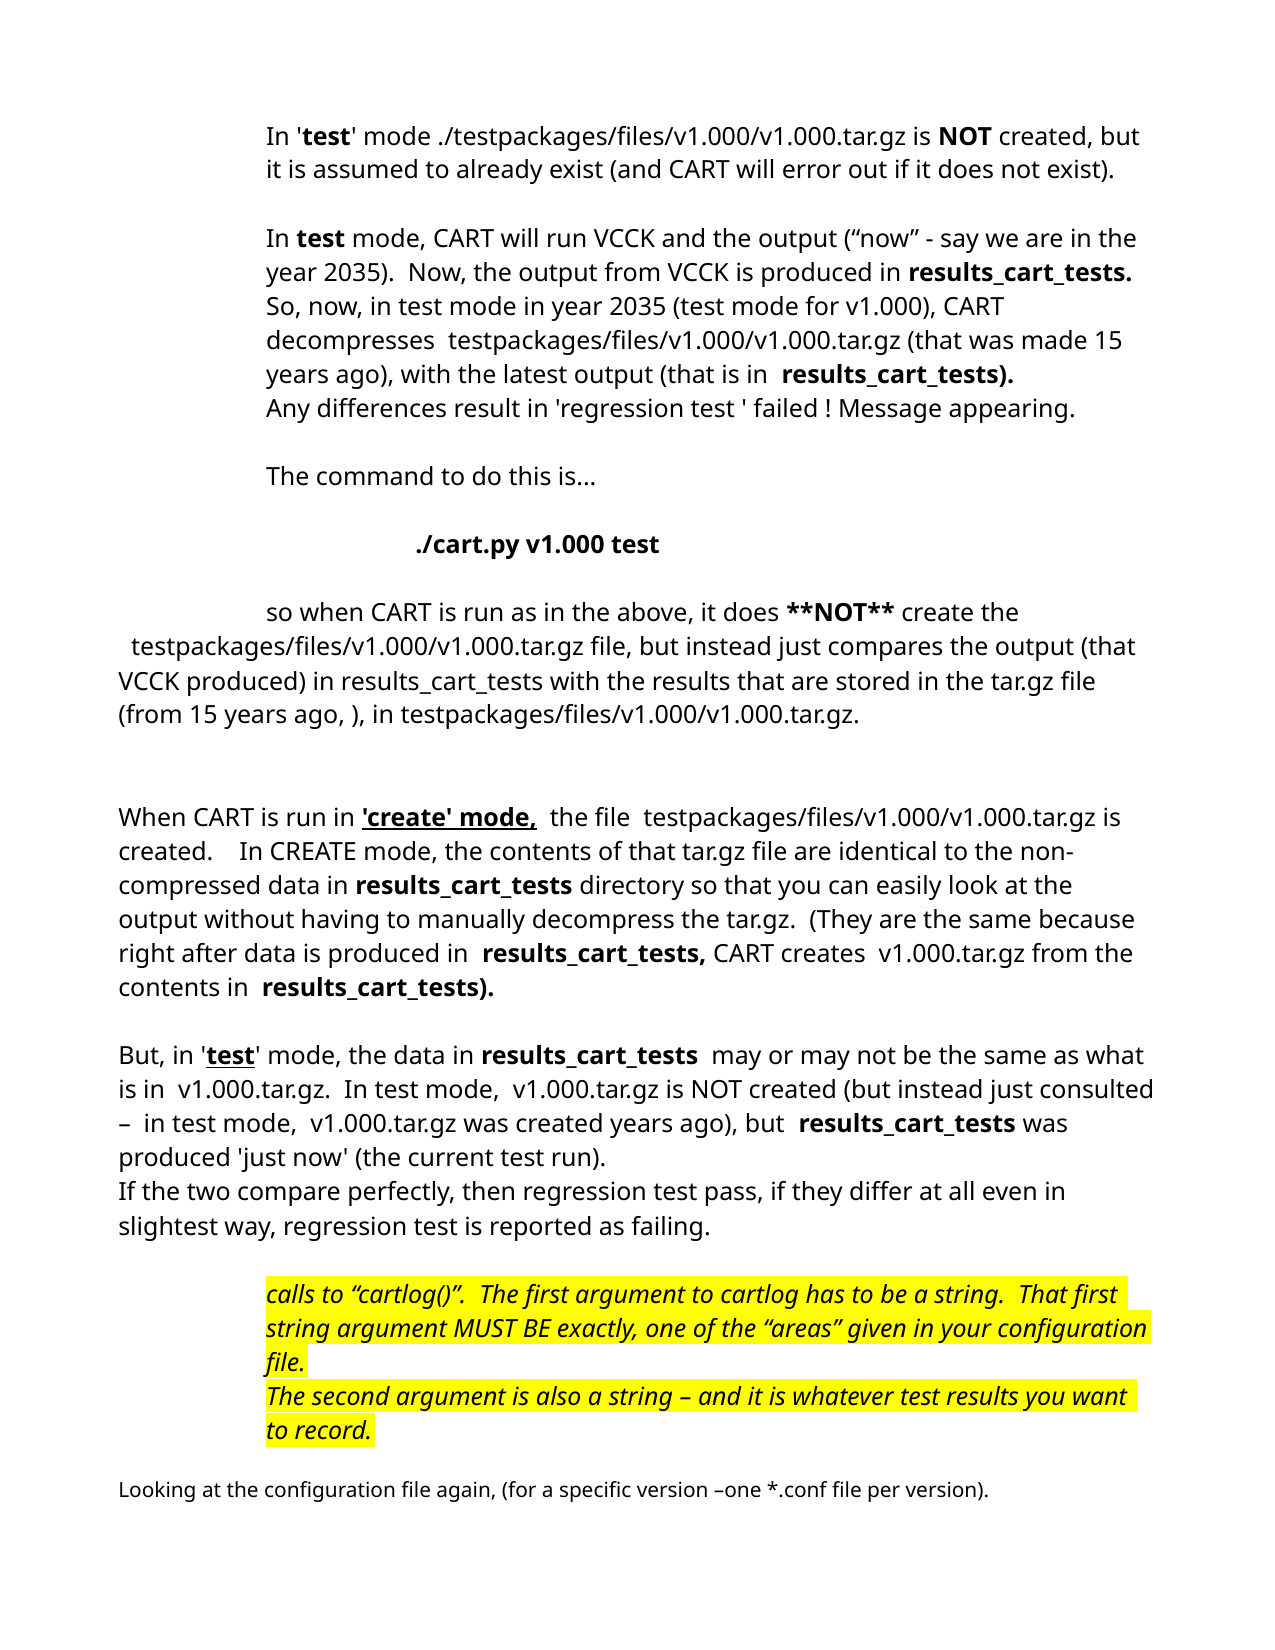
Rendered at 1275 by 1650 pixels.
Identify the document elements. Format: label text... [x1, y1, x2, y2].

text But, in 'test' mode, the data in results_cart_tests may or may not be the same as what is in v1.000.tar.gz. In test mode, v1.000.tar.gz is NOT created (but instead just consulted – in test mode, v1.000.tar.gz was created years ago), but results_cart_tests was produced 'just now' (the current test run). [118, 1038, 1157, 1174]
text calls to “cartlog()”. The first argument to cartlog has to be a string. That first string argument MUST BE exactly, one of the “areas” given in your configuration file. The second argument is also a string – and it is whatever test results you want to record. [266, 1276, 1157, 1447]
text testpackages/files/v1.000/v1.000.tar.gz file, but instead just compares the output (that VCCK produced) in results_cart_tests with the results that are stored in the tar.gz file (from 15 years ago, ), in testpackages/files/v1.000/v1.000.tar.gz. [118, 629, 1157, 731]
text In test mode, CART will run VCCK and the output (“now” - say we are in the year 2035). Now, the output from VCCK is produced in results_cart_tests. So, now, in test mode in year 2035 (test mode for v1.000), CART decompresses testpackages/files/v1.000/v1.000.tar.gz (that was made 15 years ago), with the latest output (that is in results_cart_tests). [266, 220, 1157, 391]
text If the two compare perfectly, then regression test pass, if they differ at all even in slightest way, regression test is reported as failing. [118, 1174, 1157, 1242]
text so when CART is run as in the above, it does **NOT** create the [266, 595, 1157, 629]
text Looking at the configuration file again, (for a specific version –one *.conf file per version). [118, 1475, 1157, 1503]
text When CART is run in 'create' mode, the file testpackages/files/v1.000/v1.000.tar.gz is created. In CREATE mode, the contents of that tar.gz file are identical to the non-compressed data in results_cart_tests directory so that you can easily look at the output without having to manually decompress the tar.gz. (They are the same because right after data is produced in results_cart_tests, CART creates v1.000.tar.gz from the contents in results_cart_tests). [118, 799, 1157, 1004]
text Any differences result in 'regression test ' failed ! Message appearing. The command to do this is... [266, 391, 1157, 493]
text In 'test' mode ./testpackages/files/v1.000/v1.000.tar.gz is NOT created, but it is assumed to already exist (and CART will error out if it does not exist). [266, 118, 1157, 186]
text ./cart.py v1.000 test [266, 527, 1157, 561]
